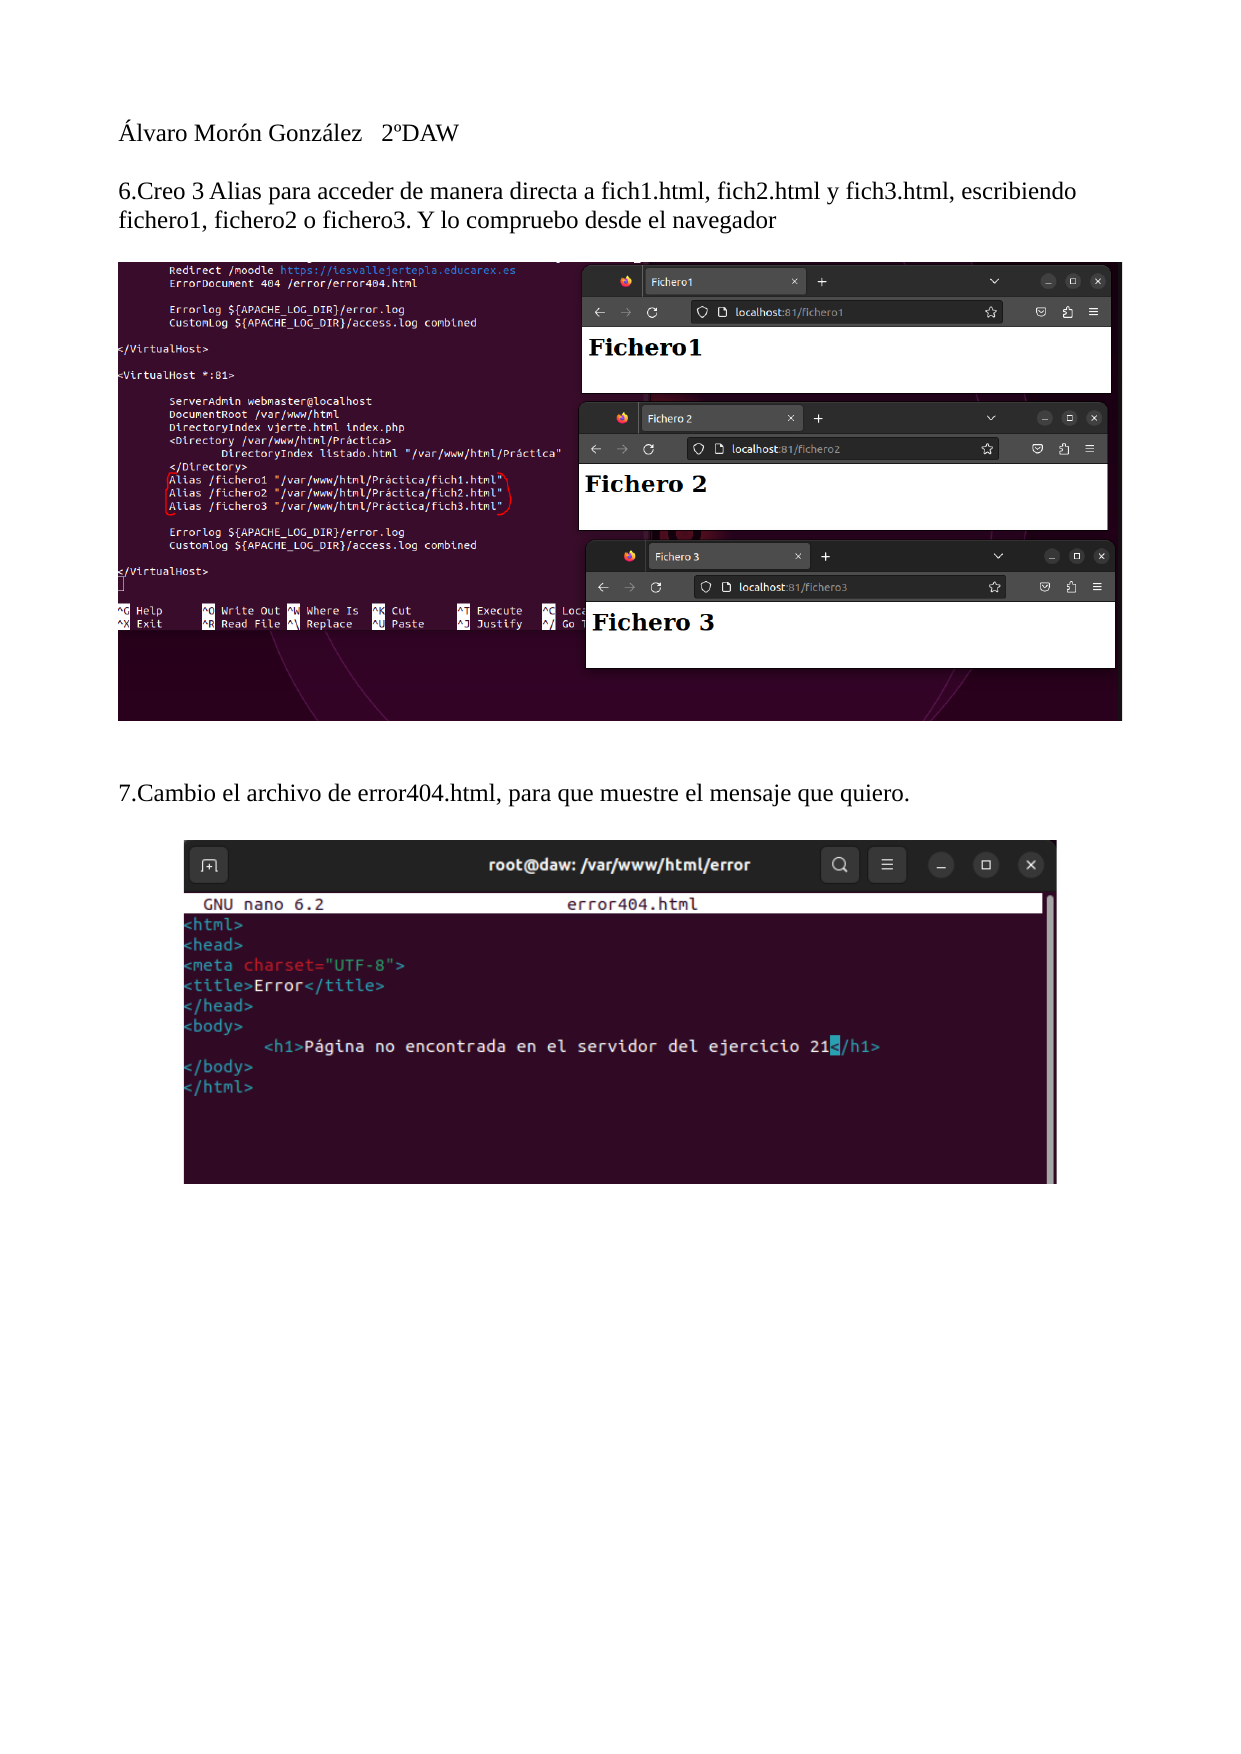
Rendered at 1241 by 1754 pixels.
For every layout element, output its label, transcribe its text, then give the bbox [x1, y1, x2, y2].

picture [118, 262, 1123, 721]
picture [183, 840, 1057, 1184]
text 6.Creo 3 Alias para acceder de manera directa a fich1.html, fich2.html y fich3.html, escribiendo fichero1, fichero2 o fichero3. Y lo compruebo desde el navegador [118, 176, 1122, 234]
text 7.Cambio el archivo de error404.html, para que muestre el mensaje que quiero. [118, 778, 1122, 807]
